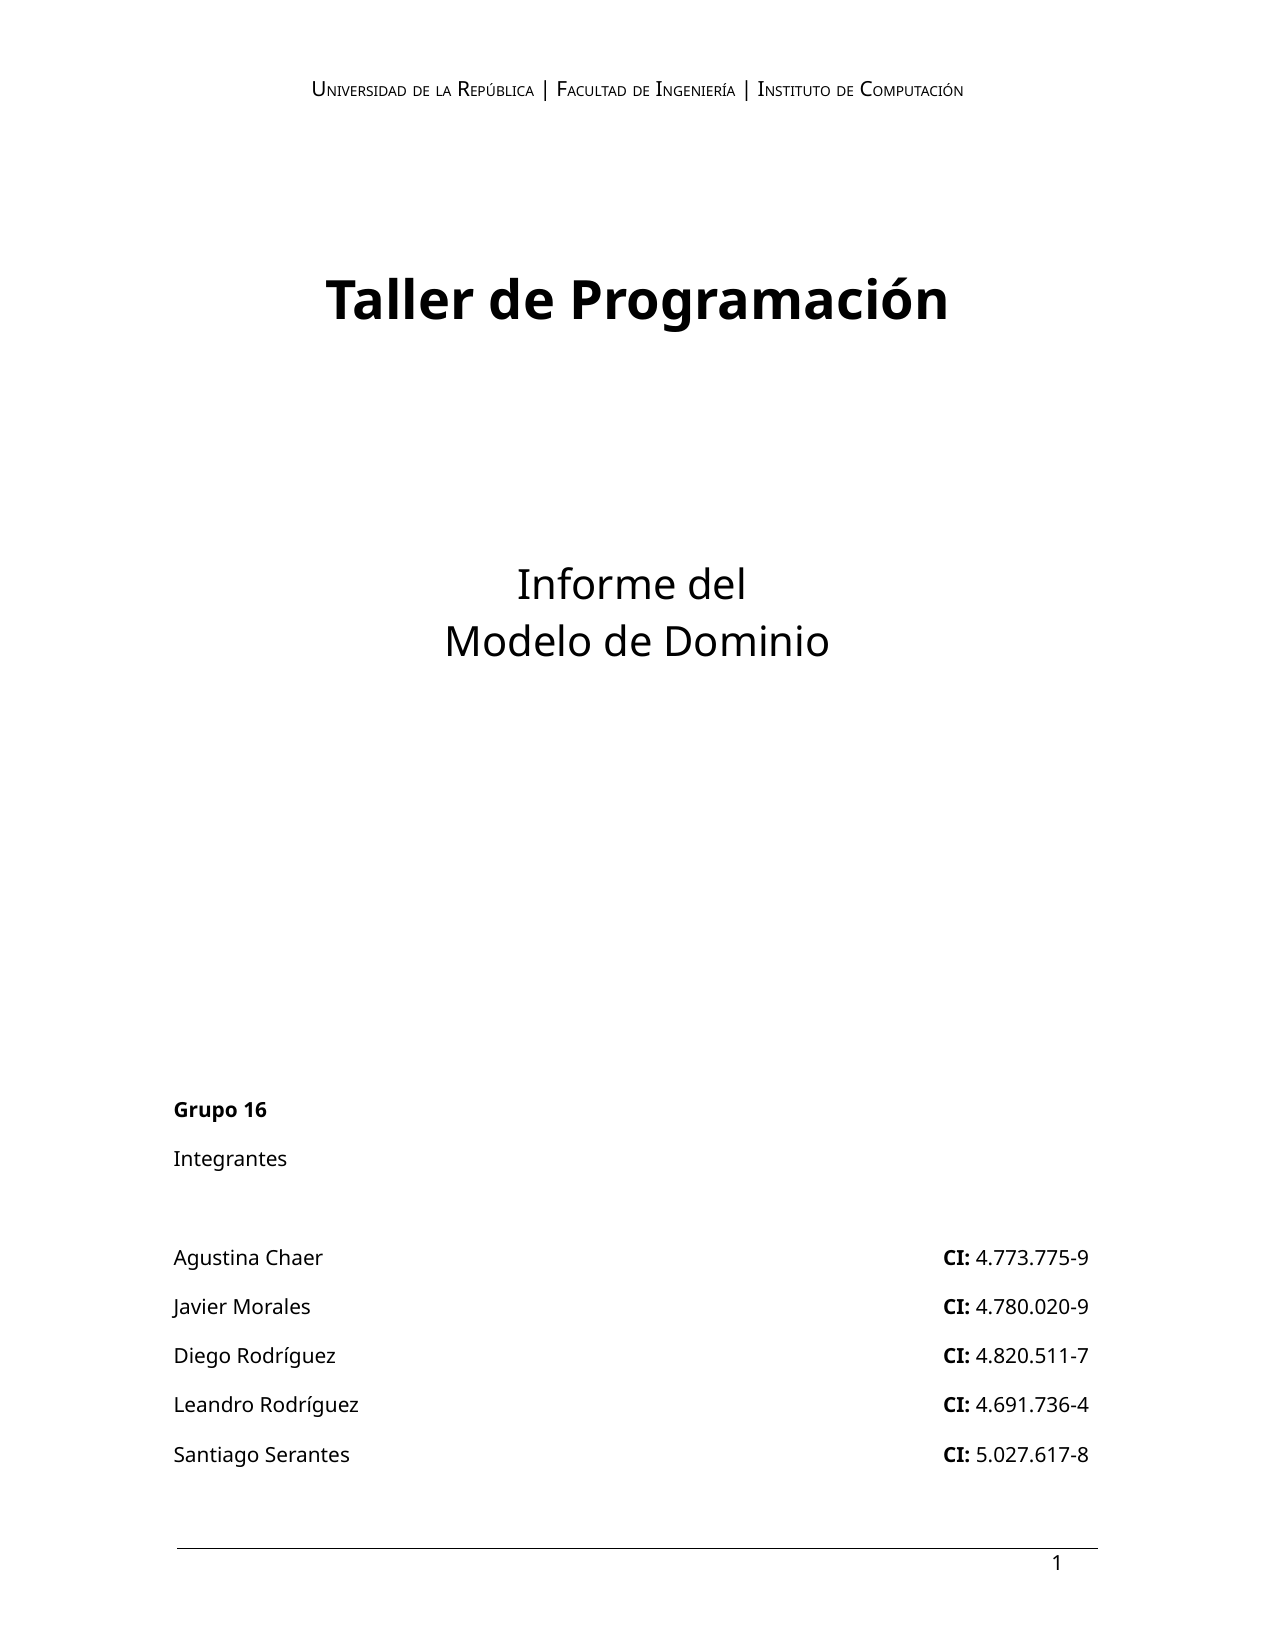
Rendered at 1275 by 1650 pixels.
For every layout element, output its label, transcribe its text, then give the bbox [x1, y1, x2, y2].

text Modelo de Dominio [177, 612, 1098, 668]
table_header Grupo 16 [166, 1095, 890, 1144]
table_cell CI: 4.820.511-7 [890, 1341, 1096, 1391]
table_cell Santiago Serantes [166, 1440, 890, 1489]
table_header [890, 1194, 1096, 1243]
table_header [166, 1194, 890, 1243]
table_cell CI: 5.027.617-8 [890, 1440, 1096, 1489]
table_cell Diego Rodríguez [166, 1341, 890, 1391]
text Taller de Programación [177, 261, 1098, 335]
table_cell CI: 4.780.020-9 [890, 1292, 1096, 1341]
table_cell Leandro Rodríguez [166, 1391, 890, 1440]
table_cell CI: 4.773.775-9 [890, 1243, 1096, 1292]
text Informe del [177, 555, 1098, 612]
table_cell CI: 4.691.736-4 [890, 1391, 1096, 1440]
table_cell Javier Morales [166, 1292, 890, 1341]
table_cell Integrantes [166, 1144, 890, 1193]
table_cell Agustina Chaer [166, 1243, 890, 1292]
